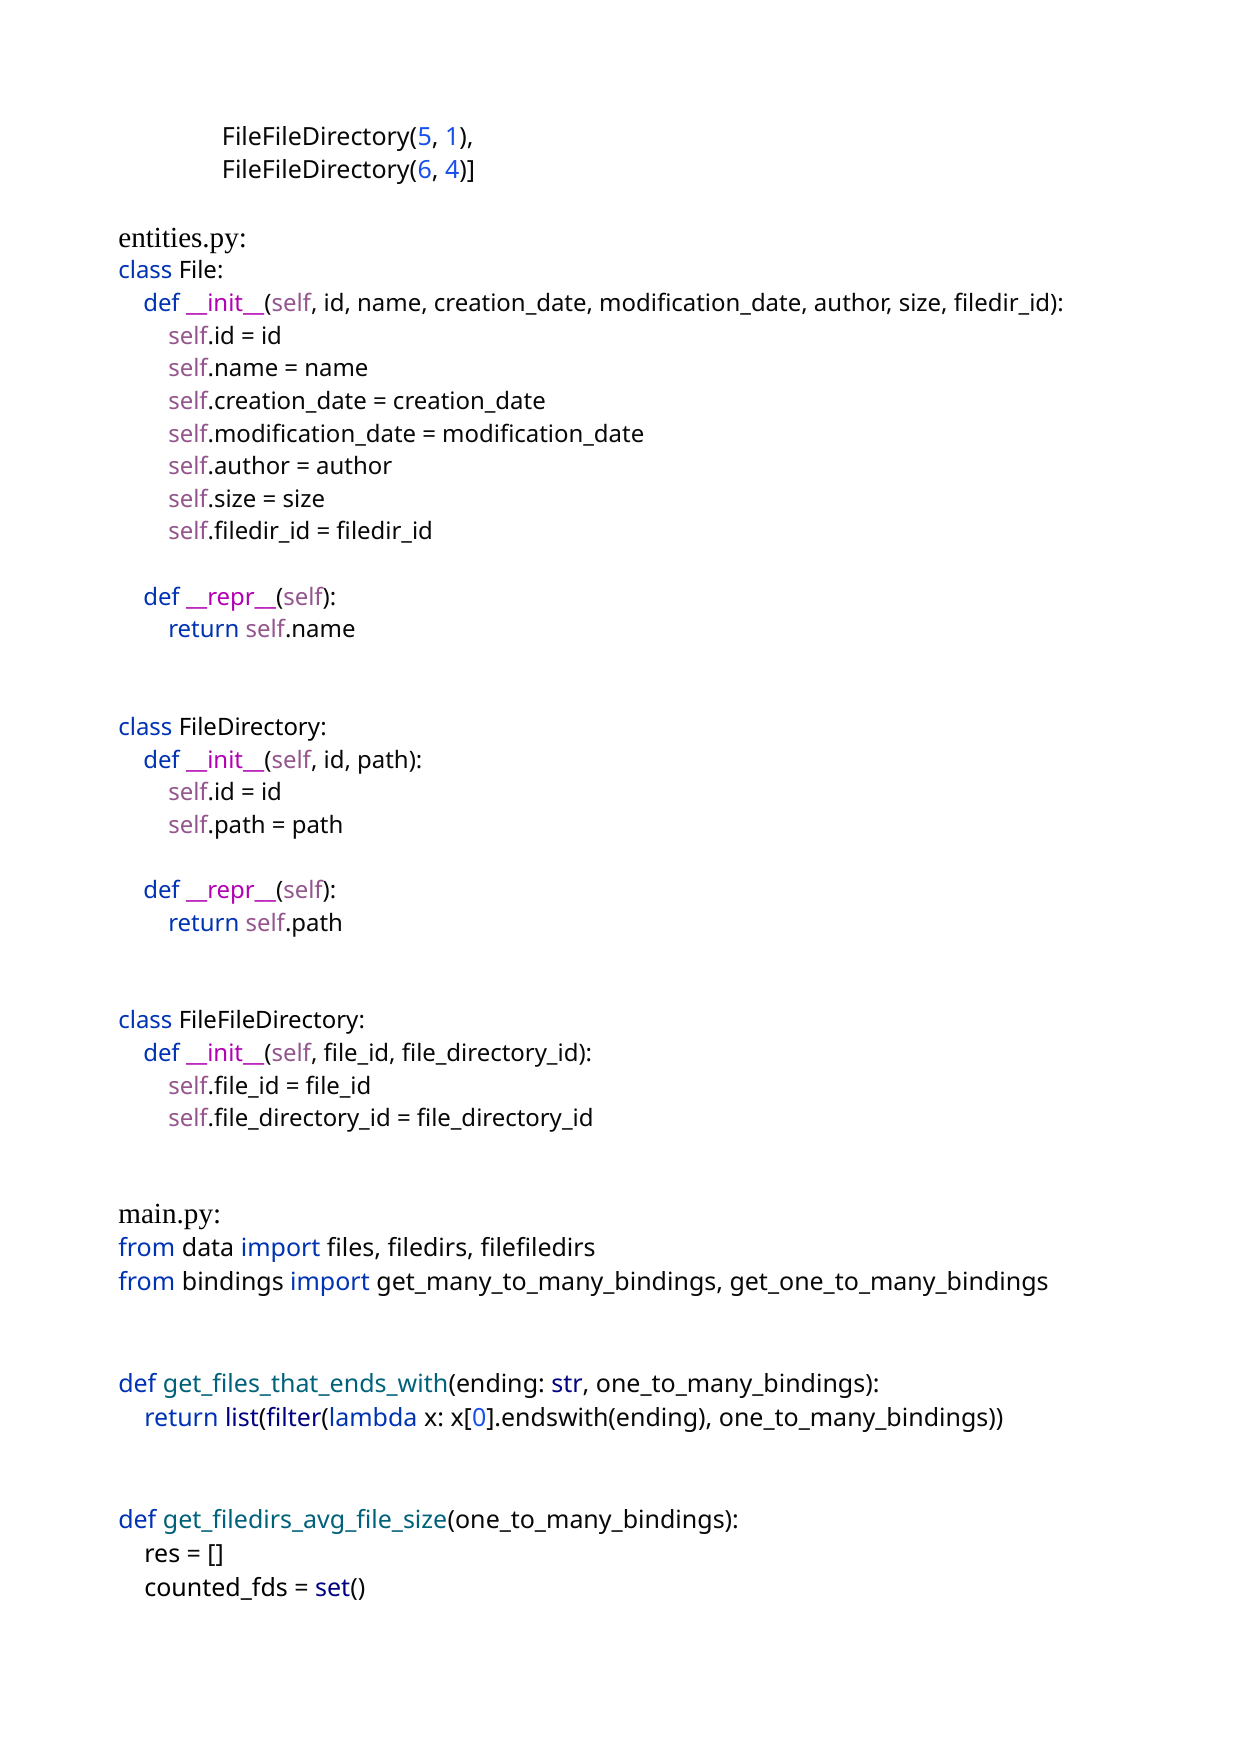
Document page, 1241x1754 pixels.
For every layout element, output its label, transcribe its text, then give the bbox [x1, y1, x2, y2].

text from data import files, filedirs, filefiledirs from bindings import get_many_to_many_bindings, get_one_to_many_bindings def get_files_that_ends_with(ending: str, one_to_many_bindings): return list(filter(lambda x: x[0].endswith(ending), one_to_many_bindings)) def get_filedirs_avg_file_size(one_to_many_bindings): res = [] counted_fds = set() [118, 1229, 1122, 1604]
text FileFileDirectory(5, 1), FileFileDirectory(6, 4)] [118, 118, 1122, 186]
text class File: def __init__(self, id, name, creation_date, modification_date, author, size, filedir_id): self.id = id self.name = name self.creation_date = creation_date self.modification_date = modification_date self.author = author self.size = size self.filedir_id = filedir_id def __repr__(self): return self.name class FileDirectory: def __init__(self, id, path): self.id = id self.path = path def __repr__(self): return self.path class FileFileDirectory: def __init__(self, file_id, file_directory_id): self.file_id = file_id self.file_directory_id = file_directory_id [118, 253, 1122, 1162]
text main.py: [118, 1196, 1122, 1229]
text entities.py: [118, 220, 1122, 253]
